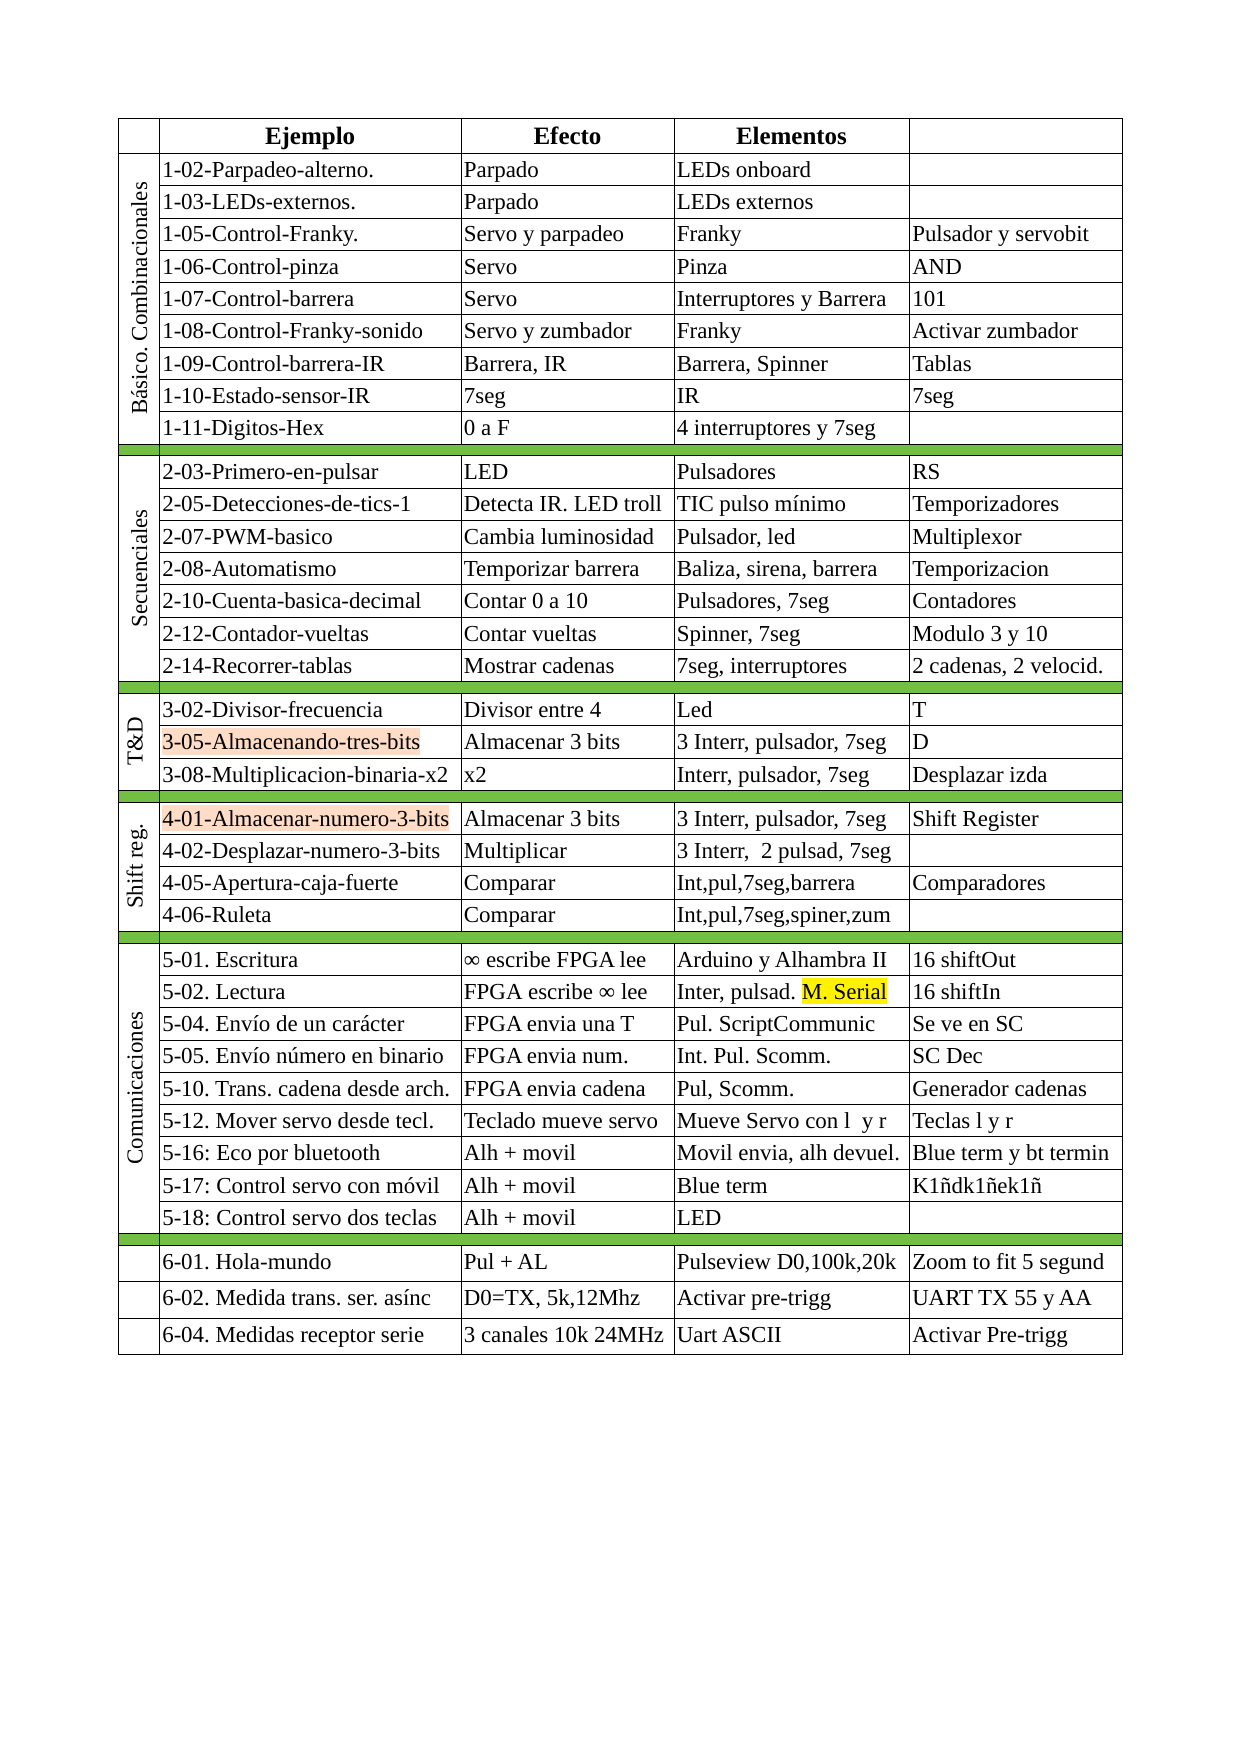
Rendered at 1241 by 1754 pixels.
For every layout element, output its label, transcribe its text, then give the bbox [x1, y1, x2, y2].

table_cell [160, 445, 1122, 455]
table_cell Barrera, IR [462, 348, 674, 379]
table_cell 4 interruptores y 7seg [675, 412, 909, 443]
table_cell Cambia luminosidad [462, 521, 674, 552]
table_cell [910, 186, 1122, 217]
table_cell 3 Interr, pulsador, 7seg [675, 803, 909, 834]
table_cell 5-05. Envío número en binario [160, 1041, 461, 1072]
table_cell 101 [910, 283, 1122, 314]
table_cell RS [910, 456, 1122, 487]
table_cell LED [675, 1202, 909, 1233]
table_cell Servo y parpadeo [462, 219, 674, 250]
table_cell Blue term [675, 1170, 909, 1201]
table_header Elementos [675, 119, 909, 153]
table_cell Pul. ScriptCommunic [675, 1008, 909, 1039]
table_cell [119, 1234, 159, 1245]
table_cell Teclas l y r [910, 1105, 1122, 1136]
table_cell Contadores [910, 585, 1122, 617]
table_cell Int. Pul. Scomm. [675, 1041, 909, 1072]
table_cell 7seg, interruptores [675, 650, 909, 681]
table_cell Temporizacion [910, 553, 1122, 584]
table_cell Shift reg. [119, 803, 159, 931]
table_cell 16 shiftOut [910, 944, 1122, 975]
table_cell 1-07-Control-barrera [160, 283, 461, 314]
table_cell LEDs externos [675, 186, 909, 217]
table_cell Almacenar 3 bits [462, 726, 674, 758]
table_cell Alh + movil [462, 1137, 674, 1169]
table_cell Detecta IR. LED troll [462, 489, 674, 520]
table_cell Movil envia, alh devuel. [675, 1137, 909, 1169]
table_cell Pinza [675, 251, 909, 282]
table_cell Int,pul,7seg,barrera [675, 867, 909, 898]
table_cell [160, 1234, 1122, 1245]
table_cell [910, 1202, 1122, 1233]
table_cell Pulsador, led [675, 521, 909, 552]
table_cell Int,pul,7seg,spiner,zum [675, 900, 909, 931]
table_cell Mueve Servo con l y r [675, 1105, 909, 1136]
table_cell Comparar [462, 867, 674, 898]
table_cell 3 Interr, pulsador, 7seg [675, 726, 909, 758]
table_cell Alh + movil [462, 1202, 674, 1233]
table_cell SC Dec [910, 1041, 1122, 1072]
table_cell Contar vueltas [462, 618, 674, 649]
table_cell 5-10. Trans. cadena desde arch. [160, 1073, 461, 1104]
table_cell [160, 791, 1122, 802]
table_cell IR [675, 380, 909, 411]
table_cell Pulsadores, 7seg [675, 585, 909, 617]
table_cell 6-04. Medidas receptor serie [160, 1319, 461, 1354]
table_cell Servo [462, 251, 674, 282]
table_cell 2-12-Contador-vueltas [160, 618, 461, 649]
table_cell 5-01. Escritura [160, 944, 461, 975]
table_cell [119, 1246, 159, 1281]
table_cell 4-05-Apertura-caja-fuerte [160, 867, 461, 898]
table_cell Blue term y bt termin [910, 1137, 1122, 1169]
table_cell Contar 0 a 10 [462, 585, 674, 617]
table_cell Generador cadenas [910, 1073, 1122, 1104]
table_cell 1-03-LEDs-externos. [160, 186, 461, 217]
table_cell Activar pre-trigg [675, 1282, 909, 1318]
table_cell Zoom to fit 5 segund [910, 1246, 1122, 1281]
table_cell 5-04. Envío de un carácter [160, 1008, 461, 1039]
table_cell Se ve en SC [910, 1008, 1122, 1039]
table_cell Servo y zumbador [462, 315, 674, 347]
table_cell T&D [119, 694, 159, 790]
table_cell 5-02. Lectura [160, 976, 461, 1007]
table_cell Activar Pre-trigg [910, 1319, 1122, 1354]
table_cell Desplazar izda [910, 759, 1122, 790]
table_cell 5-12. Mover servo desde tecl. [160, 1105, 461, 1136]
table_cell D0=TX, 5k,12Mhz [462, 1282, 674, 1318]
table_cell ∞ escribe FPGA lee [462, 944, 674, 975]
table_cell D [910, 726, 1122, 758]
table_cell UART TX 55 y AA [910, 1282, 1122, 1318]
table_header Efecto [462, 119, 674, 153]
table_cell 1-02-Parpadeo-alterno. [160, 154, 461, 185]
table_cell Arduino y Alhambra II [675, 944, 909, 975]
table_cell K1ñdk1ñek1ñ [910, 1170, 1122, 1201]
table_cell T [910, 694, 1122, 725]
table_cell 1-10-Estado-sensor-IR [160, 380, 461, 411]
table_cell 4-01-Almacenar-numero-3-bits [160, 803, 461, 834]
table_cell 5-16: Eco por bluetooth [160, 1137, 461, 1169]
table_cell Pulseview D0,100k,20k [675, 1246, 909, 1281]
table_cell [119, 1319, 159, 1354]
table_header [910, 119, 1122, 153]
table_cell 7seg [910, 380, 1122, 411]
table_cell Básico. Combinacionales [119, 154, 159, 443]
table_cell Shift Register [910, 803, 1122, 834]
table_cell Servo [462, 283, 674, 314]
table_cell [119, 445, 159, 455]
table_cell 1-06-Control-pinza [160, 251, 461, 282]
table_cell 1-08-Control-Franky-sonido [160, 315, 461, 347]
table_cell FPGA escribe ∞ lee [462, 976, 674, 1007]
table_cell [160, 682, 1122, 693]
table_cell Franky [675, 219, 909, 250]
table_header Ejemplo [160, 119, 461, 153]
table_cell 5-17: Control servo con móvil [160, 1170, 461, 1201]
table_cell Teclado mueve servo [462, 1105, 674, 1136]
table_cell FPGA envia cadena [462, 1073, 674, 1104]
table_cell Multiplexor [910, 521, 1122, 552]
table_cell FPGA envia num. [462, 1041, 674, 1072]
table_cell 5-18: Control servo dos teclas [160, 1202, 461, 1233]
table_cell 3 Interr, 2 pulsad, 7seg [675, 835, 909, 866]
table_cell Alh + movil [462, 1170, 674, 1201]
table_cell Activar zumbador [910, 315, 1122, 347]
table_cell Pul + AL [462, 1246, 674, 1281]
table_cell Led [675, 694, 909, 725]
table_cell Pulsadores [675, 456, 909, 487]
table_cell 2-05-Detecciones-de-tics-1 [160, 489, 461, 520]
table_cell Mostrar cadenas [462, 650, 674, 681]
table_cell 2-07-PWM-basico [160, 521, 461, 552]
table_cell Uart ASCII [675, 1319, 909, 1354]
table_cell [910, 835, 1122, 866]
table_cell Inter, pulsad. M. Serial [675, 976, 909, 1007]
table_cell 6-02. Medida trans. ser. asínc [160, 1282, 461, 1318]
table_cell [160, 932, 1122, 943]
table_cell Interruptores y Barrera [675, 283, 909, 314]
table_cell 4-02-Desplazar-numero-3-bits [160, 835, 461, 866]
table_cell Franky [675, 315, 909, 347]
table_cell 0 a F [462, 412, 674, 443]
table_cell 3-02-Divisor-frecuencia [160, 694, 461, 725]
table_cell Pulsador y servobit [910, 219, 1122, 250]
table_cell TIC pulso mínimo [675, 489, 909, 520]
table_cell 3-08-Multiplicacion-binaria-x2 [160, 759, 461, 790]
table_cell Spinner, 7seg [675, 618, 909, 649]
table_cell Parpado [462, 154, 674, 185]
table_cell Temporizar barrera [462, 553, 674, 584]
table_cell [910, 154, 1122, 185]
table_cell Tablas [910, 348, 1122, 379]
table_cell 6-01. Hola-mundo [160, 1246, 461, 1281]
table_cell Parpado [462, 186, 674, 217]
table_cell Baliza, sirena, barrera [675, 553, 909, 584]
table_cell 4-06-Ruleta [160, 900, 461, 931]
table_cell 1-09-Control-barrera-IR [160, 348, 461, 379]
table_cell Comparadores [910, 867, 1122, 898]
table_cell Temporizadores [910, 489, 1122, 520]
table_cell [119, 1282, 159, 1318]
table_cell 3 canales 10k 24MHz [462, 1319, 674, 1354]
table_cell [119, 682, 159, 693]
table_cell 2-08-Automatismo [160, 553, 461, 584]
table_cell Multiplicar [462, 835, 674, 866]
table_cell [910, 412, 1122, 443]
table_cell FPGA envia una T [462, 1008, 674, 1039]
table_cell Modulo 3 y 10 [910, 618, 1122, 649]
table_header [119, 119, 159, 153]
table_cell [119, 932, 159, 943]
table_cell 16 shiftIn [910, 976, 1122, 1007]
table_cell [910, 900, 1122, 931]
table_cell LEDs onboard [675, 154, 909, 185]
table_cell 1-11-Digitos-Hex [160, 412, 461, 443]
table_cell Comparar [462, 900, 674, 931]
table_cell Almacenar 3 bits [462, 803, 674, 834]
table_cell 1-05-Control-Franky. [160, 219, 461, 250]
table_cell 2 cadenas, 2 velocid. [910, 650, 1122, 681]
table_cell [119, 791, 159, 802]
table_cell Divisor entre 4 [462, 694, 674, 725]
table_cell x2 [462, 759, 674, 790]
table_cell Barrera, Spinner [675, 348, 909, 379]
table_cell 2-10-Cuenta-basica-decimal [160, 585, 461, 617]
table_cell 7seg [462, 380, 674, 411]
table_cell Interr, pulsador, 7seg [675, 759, 909, 790]
table_cell Pul, Scomm. [675, 1073, 909, 1104]
table_cell 2-03-Primero-en-pulsar [160, 456, 461, 487]
table_cell Secuenciales [119, 456, 159, 681]
table_cell 2-14-Recorrer-tablas [160, 650, 461, 681]
table_cell AND [910, 251, 1122, 282]
table_cell Comunicaciones [119, 944, 159, 1233]
table_cell 3-05-Almacenando-tres-bits [160, 726, 461, 758]
table_cell LED [462, 456, 674, 487]
